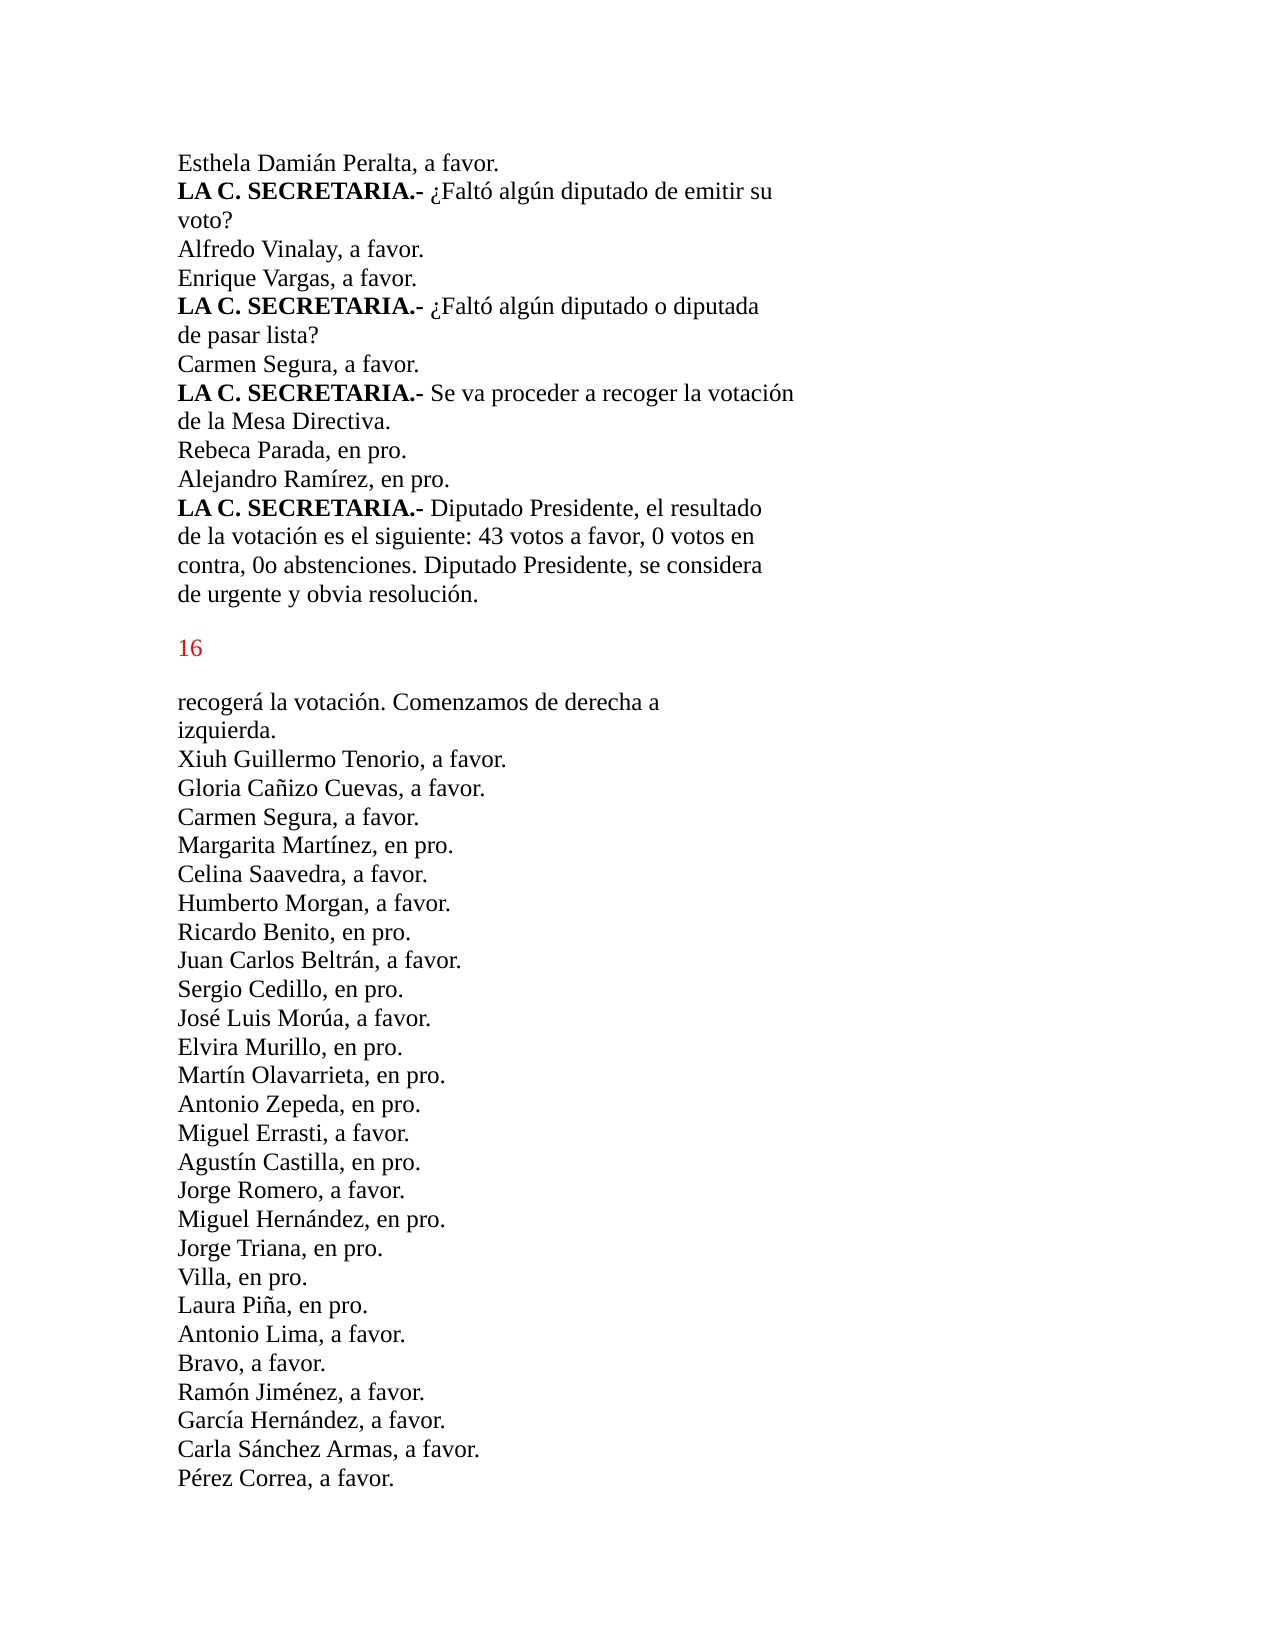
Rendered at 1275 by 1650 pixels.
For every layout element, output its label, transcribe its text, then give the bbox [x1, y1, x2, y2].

text Rebeca Parada, en pro. [177, 435, 1098, 464]
text recogerá la votación. Comenzamos de derecha a [177, 687, 1098, 715]
text Antonio Zepeda, en pro. [177, 1089, 1098, 1118]
text de la Mesa Directiva. [177, 406, 1098, 435]
text izquierda. [177, 715, 1098, 744]
text Villa, en pro. [177, 1262, 1098, 1290]
text Martín Olavarrieta, en pro. [177, 1060, 1098, 1089]
text LA C. SECRETARIA.- Se va proceder a recoger la votación [177, 378, 1098, 406]
text Alejandro Ramírez, en pro. [177, 464, 1098, 493]
text Humberto Morgan, a favor. [177, 888, 1098, 917]
text Jorge Triana, en pro. [177, 1233, 1098, 1262]
text Antonio Lima, a favor. [177, 1319, 1098, 1348]
text Carmen Segura, a favor. [177, 802, 1098, 830]
text Ricardo Benito, en pro. [177, 917, 1098, 945]
text Xiuh Guillermo Tenorio, a favor. [177, 744, 1098, 773]
text de la votación es el siguiente: 43 votos a favor, 0 votos en [177, 521, 1098, 550]
text Sergio Cedillo, en pro. [177, 974, 1098, 1003]
text Esthela Damián Peralta, a favor. [177, 148, 1098, 176]
text LA C. SECRETARIA.- Diputado Presidente, el resultado [177, 493, 1098, 521]
text Elvira Murillo, en pro. [177, 1032, 1098, 1060]
text José Luis Morúa, a favor. [177, 1003, 1098, 1032]
text contra, 0o abstenciones. Diputado Presidente, se considera [177, 550, 1098, 579]
text Jorge Romero, a favor. [177, 1175, 1098, 1204]
text Bravo, a favor. [177, 1348, 1098, 1377]
text Laura Piña, en pro. [177, 1290, 1098, 1319]
text Alfredo Vinalay, a favor. [177, 234, 1098, 263]
text Celina Saavedra, a favor. [177, 859, 1098, 888]
text García Hernández, a favor. [177, 1405, 1098, 1434]
text Gloria Cañizo Cuevas, a favor. [177, 773, 1098, 802]
text LA C. SECRETARIA.- ¿Faltó algún diputado o diputada [177, 291, 1098, 320]
text Miguel Hernández, en pro. [177, 1204, 1098, 1233]
text Pérez Correa, a favor. [177, 1463, 1098, 1492]
text Carla Sánchez Armas, a favor. [177, 1434, 1098, 1463]
text Enrique Vargas, a favor. [177, 263, 1098, 291]
text 16 [177, 633, 1098, 661]
text Miguel Errasti, a favor. [177, 1118, 1098, 1147]
text Agustín Castilla, en pro. [177, 1147, 1098, 1175]
text voto? [177, 205, 1098, 234]
text Margarita Martínez, en pro. [177, 830, 1098, 859]
text LA C. SECRETARIA.- ¿Faltó algún diputado de emitir su [177, 176, 1098, 205]
text de urgente y obvia resolución. [177, 579, 1098, 608]
text Ramón Jiménez, a favor. [177, 1377, 1098, 1405]
text de pasar lista? [177, 320, 1098, 349]
text Carmen Segura, a favor. [177, 349, 1098, 378]
text Juan Carlos Beltrán, a favor. [177, 945, 1098, 974]
